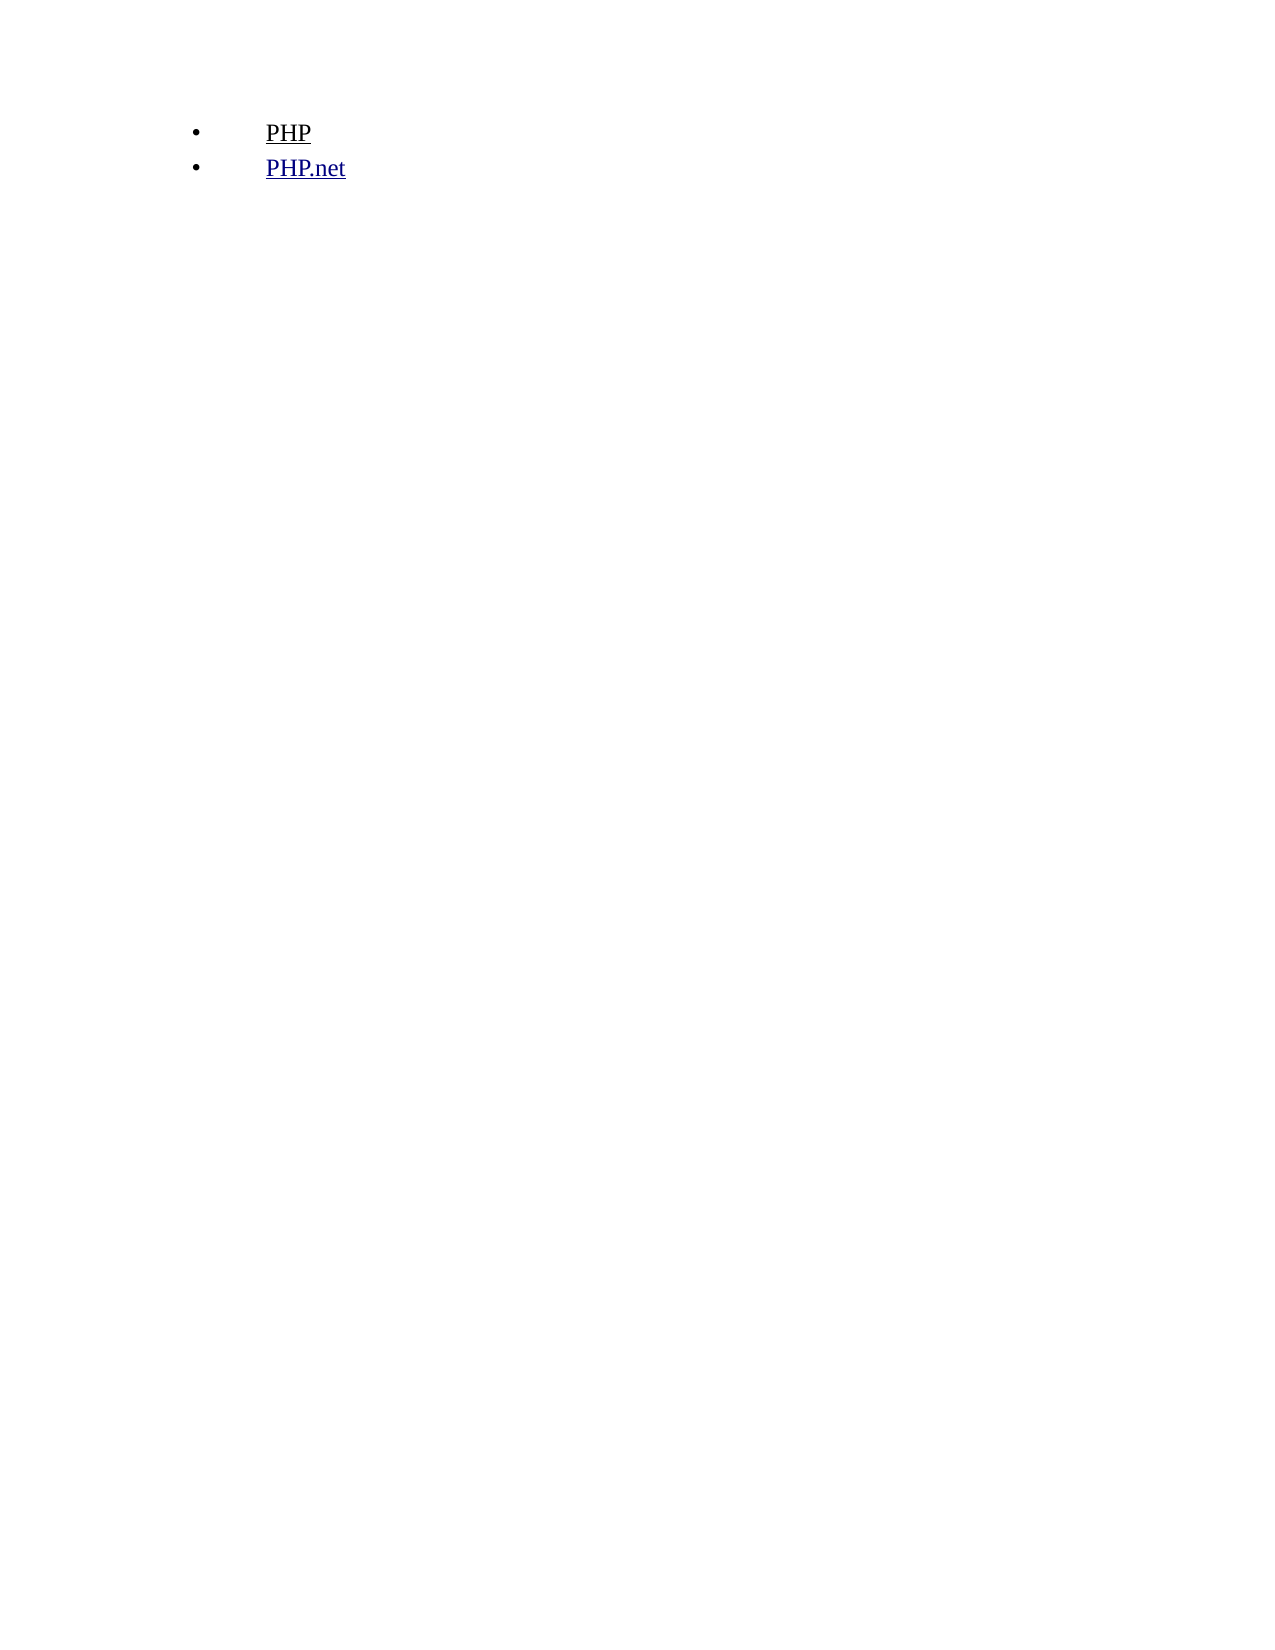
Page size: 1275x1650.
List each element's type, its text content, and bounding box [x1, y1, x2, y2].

list PHP.net [192, 153, 1157, 181]
list PHP [192, 118, 1157, 147]
